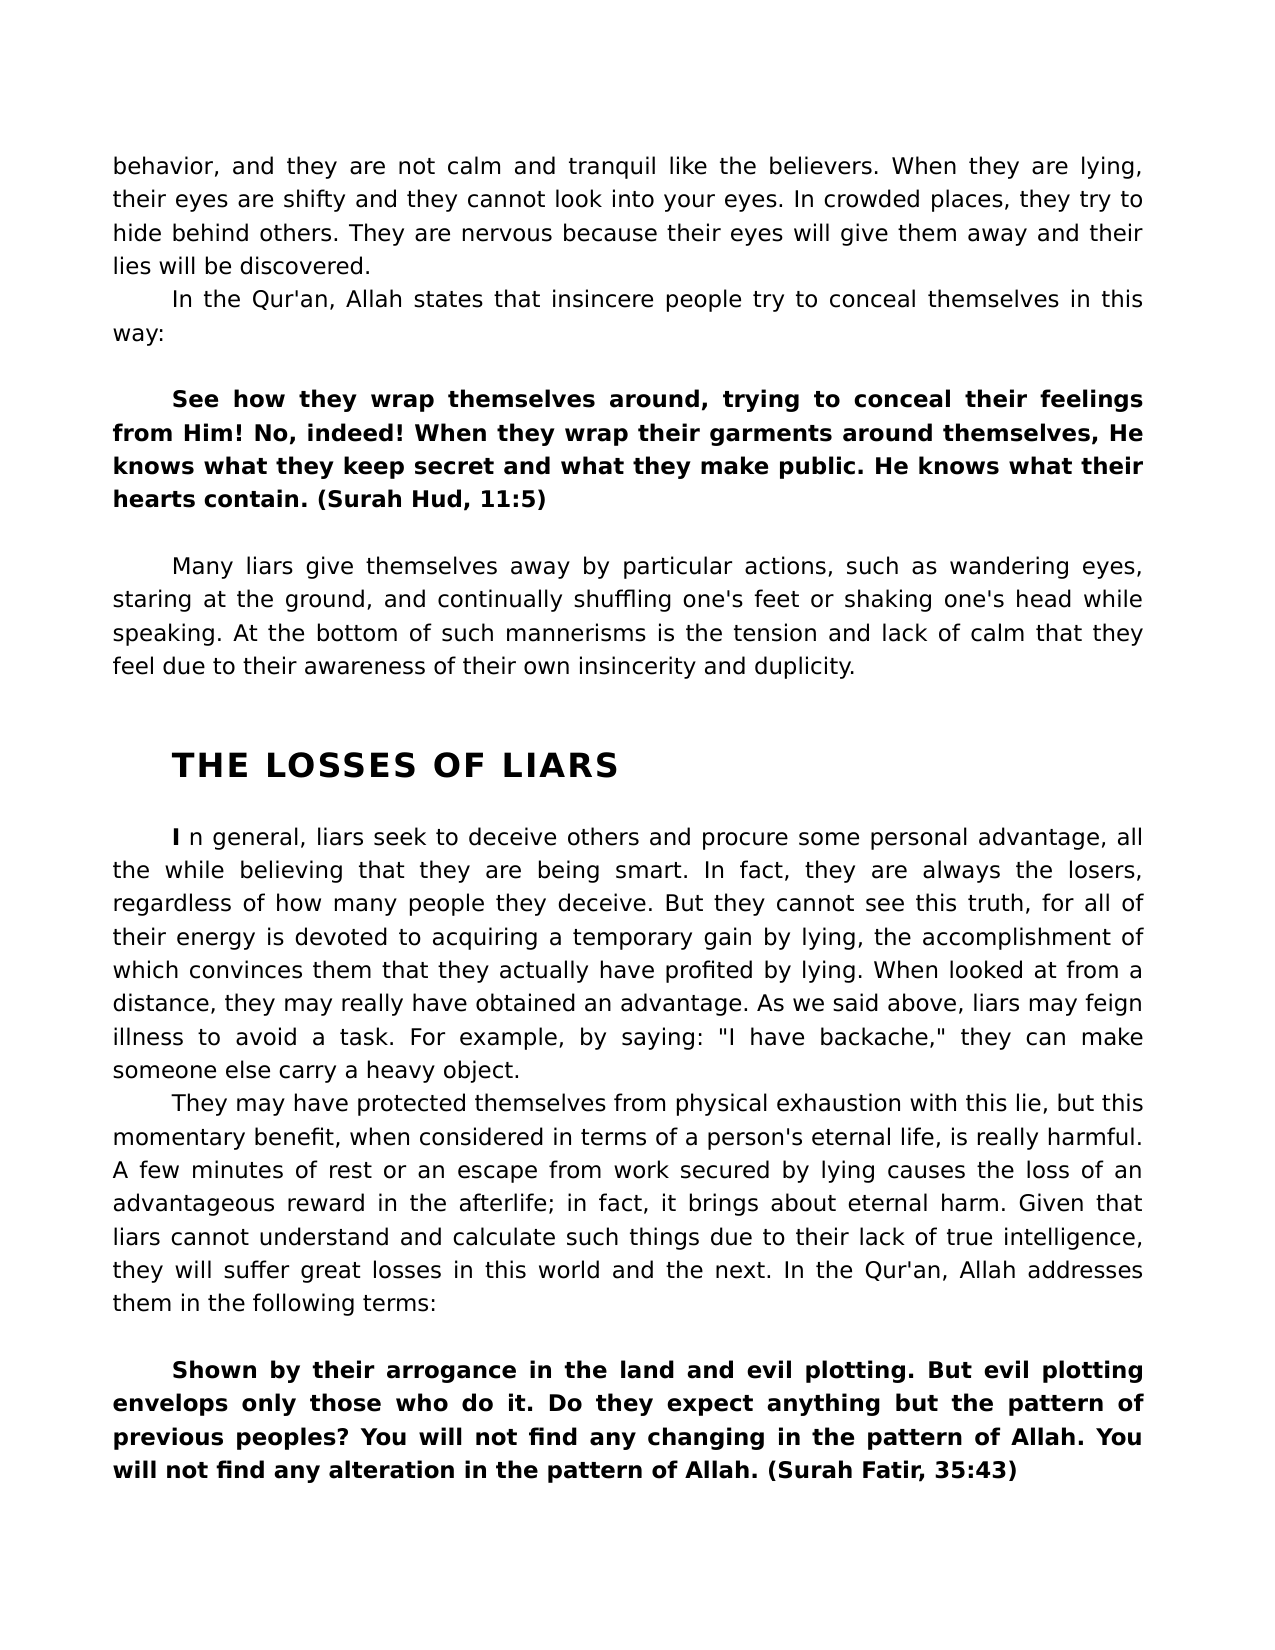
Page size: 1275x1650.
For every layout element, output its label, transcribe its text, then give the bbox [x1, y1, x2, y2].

text See how they wrap themselves around, trying to conceal their feelings from Him! No, indeed! When they wrap their garments around themselves, He knows what they keep secret and what they make public. He knows what their hearts contain. (Surah Hud, 11:5) [112, 381, 1145, 514]
text They may have protected themselves from physical exhaustion with this lie, but this momentary benefit, when considered in terms of a person's eternal life, is really harmful. A few minutes of rest or an escape from work secured by lying causes the loss of an advantageous reward in the afterlife; in fact, it brings about eternal harm. Given that liars cannot understand and calculate such things due to their lack of true intelligence, they will suffer great losses in this world and the next. In the Qur'an, Allah addresses them in the following terms: [112, 1085, 1145, 1318]
text In the Qur'an, Allah states that insincere people try to conceal themselves in this way: [112, 281, 1145, 348]
text In general, liars seek to deceive others and procure some personal advantage, all the while believing that they are being smart. In fact, they are always the losers, regardless of how many people they deceive. But they cannot see this truth, for all of their energy is devoted to acquiring a temporary gain by lying, the accomplishment of which convinces them that they actually have profited by lying. When looked at from a distance, they may really have obtained an advantage. As we said above, liars may feign illness to avoid a task. For example, by saying: "I have backache," they can make someone else carry a heavy object. [112, 818, 1145, 1085]
text Shown by their arrogance in the land and evil plotting. But evil plotting envelops only those who do it. Do they expect anything but the pattern of previous peoples? You will not find any changing in the pattern of Allah. You will not find any alteration in the pattern of Allah. (Surah Fatir, 35:43) [112, 1352, 1145, 1485]
text Many liars give themselves away by particular actions, such as wandering eyes, staring at the ground, and continually shuffling one's feet or shaking one's head while speaking. At the bottom of such mannerisms is the tension and lack of calm that they feel due to their awareness of their own insincerity and duplicity. [112, 548, 1145, 681]
text THE LOSSES OF LIARS [112, 748, 1145, 785]
text behavior, and they are not calm and tranquil like the believers. When they are lying, their eyes are shifty and they cannot look into your eyes. In crowded places, they try to hide behind others. They are nervous because their eyes will give them away and their lies will be discovered. [112, 148, 1145, 281]
